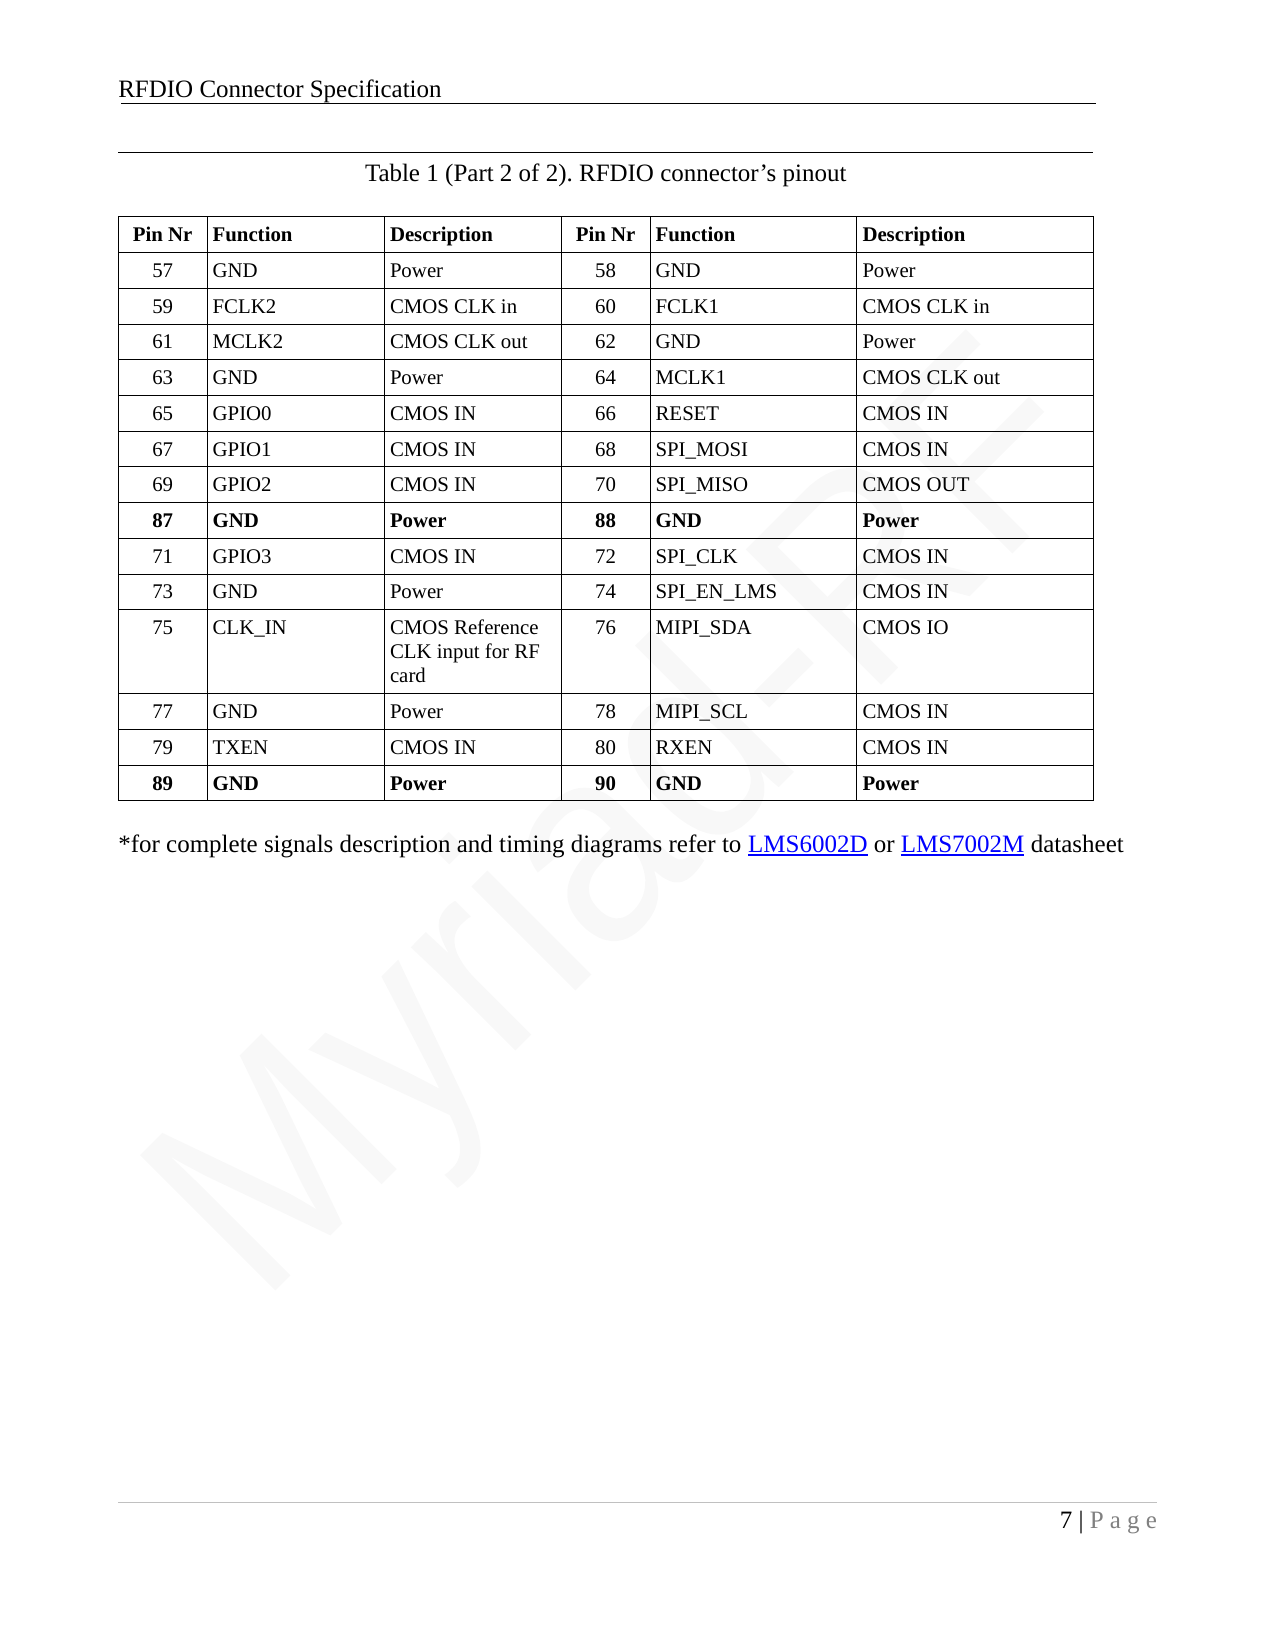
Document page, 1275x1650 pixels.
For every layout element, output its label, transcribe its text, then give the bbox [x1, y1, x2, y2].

text *for complete signals description and timing diagrams refer to LMS6002D or LMS7002M datasheet [646, 829, 1157, 858]
table_cell GPIO1 [208, 432, 384, 466]
table_cell CLK_IN [208, 610, 384, 693]
table_cell 66 [562, 396, 650, 431]
table_cell 74 [562, 575, 650, 609]
table_cell 77 [119, 694, 207, 729]
table_cell SPI_MISO [651, 467, 848, 502]
table_cell MCLK2 [208, 325, 384, 359]
table_cell Power [857, 253, 1093, 288]
text *for complete signals description and timing diagrams refer to LMS6002D or LMS7002M datasheet [118, 829, 531, 858]
table_cell Table 1 (Part 2 of 2). RFDIO connector’s pinout [118, 153, 1093, 216]
table_cell MIPI_SCL [654, 711, 716, 729]
table_cell CMOS IN [857, 396, 897, 431]
table_cell Pin Nr [562, 217, 650, 252]
table_cell Power [857, 325, 1093, 359]
table_cell 89 [119, 766, 207, 800]
table_cell 58 [562, 253, 650, 288]
table_cell RESET [651, 396, 856, 431]
table_cell Function [651, 217, 856, 252]
table_cell [807, 575, 848, 596]
table_cell 79 [119, 730, 207, 764]
table_cell CMOS CLK out [857, 360, 933, 395]
table_cell CMOS OUT [976, 467, 1093, 502]
table_cell 59 [119, 289, 207, 323]
table_cell CMOS CLK out [385, 325, 561, 359]
table_cell FCLK2 [208, 289, 384, 323]
table_cell MIPI_SCL [717, 694, 856, 729]
table_cell GND [763, 766, 856, 800]
table_cell CMOS IN [897, 539, 1093, 573]
table_cell Power [385, 694, 561, 729]
table_cell 62 [562, 325, 650, 359]
table_cell Power [857, 503, 882, 538]
table_cell Power [385, 575, 561, 609]
table_cell 88 [562, 503, 650, 538]
table_cell Power [385, 503, 561, 538]
table_cell 63 [119, 360, 207, 395]
table_cell 87 [119, 503, 207, 538]
table_cell FCLK1 [651, 289, 856, 323]
table_cell [753, 730, 856, 764]
table_cell 70 [562, 467, 650, 502]
table_cell IN [926, 432, 992, 465]
table_cell GND [651, 503, 791, 538]
table_cell GND [691, 777, 697, 789]
table_cell CMOS IN [385, 432, 561, 466]
table_cell CMOS CLK in [857, 289, 1093, 323]
table_cell 75 [119, 610, 207, 693]
table_cell Function [208, 217, 384, 252]
table_cell 78 [562, 694, 650, 729]
table_cell 80 [562, 730, 632, 764]
table_cell [992, 432, 1093, 466]
table_cell [825, 492, 856, 502]
table_cell CMOS IN [385, 396, 561, 431]
table_cell 68 [562, 432, 650, 466]
table_cell MIPI_SCL [651, 694, 687, 703]
table_cell GND [208, 766, 384, 800]
table_cell 71 [119, 539, 207, 573]
table_cell SPI_MOSI [651, 432, 856, 466]
table_cell Power [901, 503, 995, 538]
table_cell GND [208, 503, 384, 538]
table_cell MCLK1 [651, 360, 856, 395]
table_cell 65 [119, 396, 207, 431]
table_cell CMOS IN [914, 396, 1028, 431]
table_cell 61 [119, 325, 207, 359]
table_cell MIPI_SDA [651, 610, 856, 693]
table_cell CMOS IN [385, 539, 561, 573]
table_cell 57 [119, 253, 207, 288]
table_cell 67 [119, 432, 207, 466]
table_cell CMOS CLK out [931, 360, 1093, 395]
table_cell CMOS CLK in [385, 289, 561, 323]
table_cell GPIO2 [208, 467, 384, 502]
table_cell RXEN [651, 730, 746, 764]
table_cell GND [208, 253, 384, 288]
table_cell GND [208, 360, 384, 395]
table_cell Power [857, 766, 1093, 800]
table_cell Power [385, 360, 561, 395]
table_cell 72 [562, 539, 650, 573]
table_cell GND [208, 575, 384, 609]
table_cell CMOS IN [385, 730, 561, 764]
table_cell Description [385, 217, 561, 252]
table_cell CMOS IN [857, 539, 879, 566]
table_cell GPIO3 [208, 539, 384, 573]
table_cell SPI_EN_LMS [651, 575, 804, 609]
table_cell Pin Nr [119, 217, 207, 252]
table_cell Power [997, 503, 1093, 538]
table_cell CMOS IN [857, 575, 1093, 609]
table_cell [788, 503, 856, 538]
table_cell GND [662, 766, 750, 800]
table_cell SPI_CLK [651, 539, 768, 573]
table_cell GND [651, 253, 856, 288]
table_cell CMOS IN [1027, 396, 1093, 431]
table_cell CMOS IO [857, 610, 1093, 693]
table_cell Power [385, 766, 561, 800]
table_cell 76 [562, 610, 650, 693]
table_cell CMOS IN [857, 694, 1093, 729]
table_cell CMOS IN [857, 730, 1093, 764]
table_cell CMOS [857, 432, 924, 466]
table_cell CMOS IN [385, 467, 561, 502]
table_cell CMOS Reference CLK input for RF card [385, 610, 561, 693]
table_cell GPIO0 [208, 396, 384, 431]
table_cell [779, 539, 856, 573]
table_cell Power [385, 253, 561, 288]
table_cell 90 [562, 766, 650, 800]
table_cell CMOS OUT [857, 467, 959, 502]
table_cell 64 [562, 360, 650, 395]
table_cell GND [651, 325, 856, 359]
table_cell 73 [119, 575, 207, 609]
table_cell 60 [562, 289, 650, 323]
table_cell GND [208, 694, 384, 729]
table_cell TXEN [208, 730, 384, 764]
table_cell Description [857, 217, 1093, 252]
table_cell 69 [119, 467, 207, 502]
